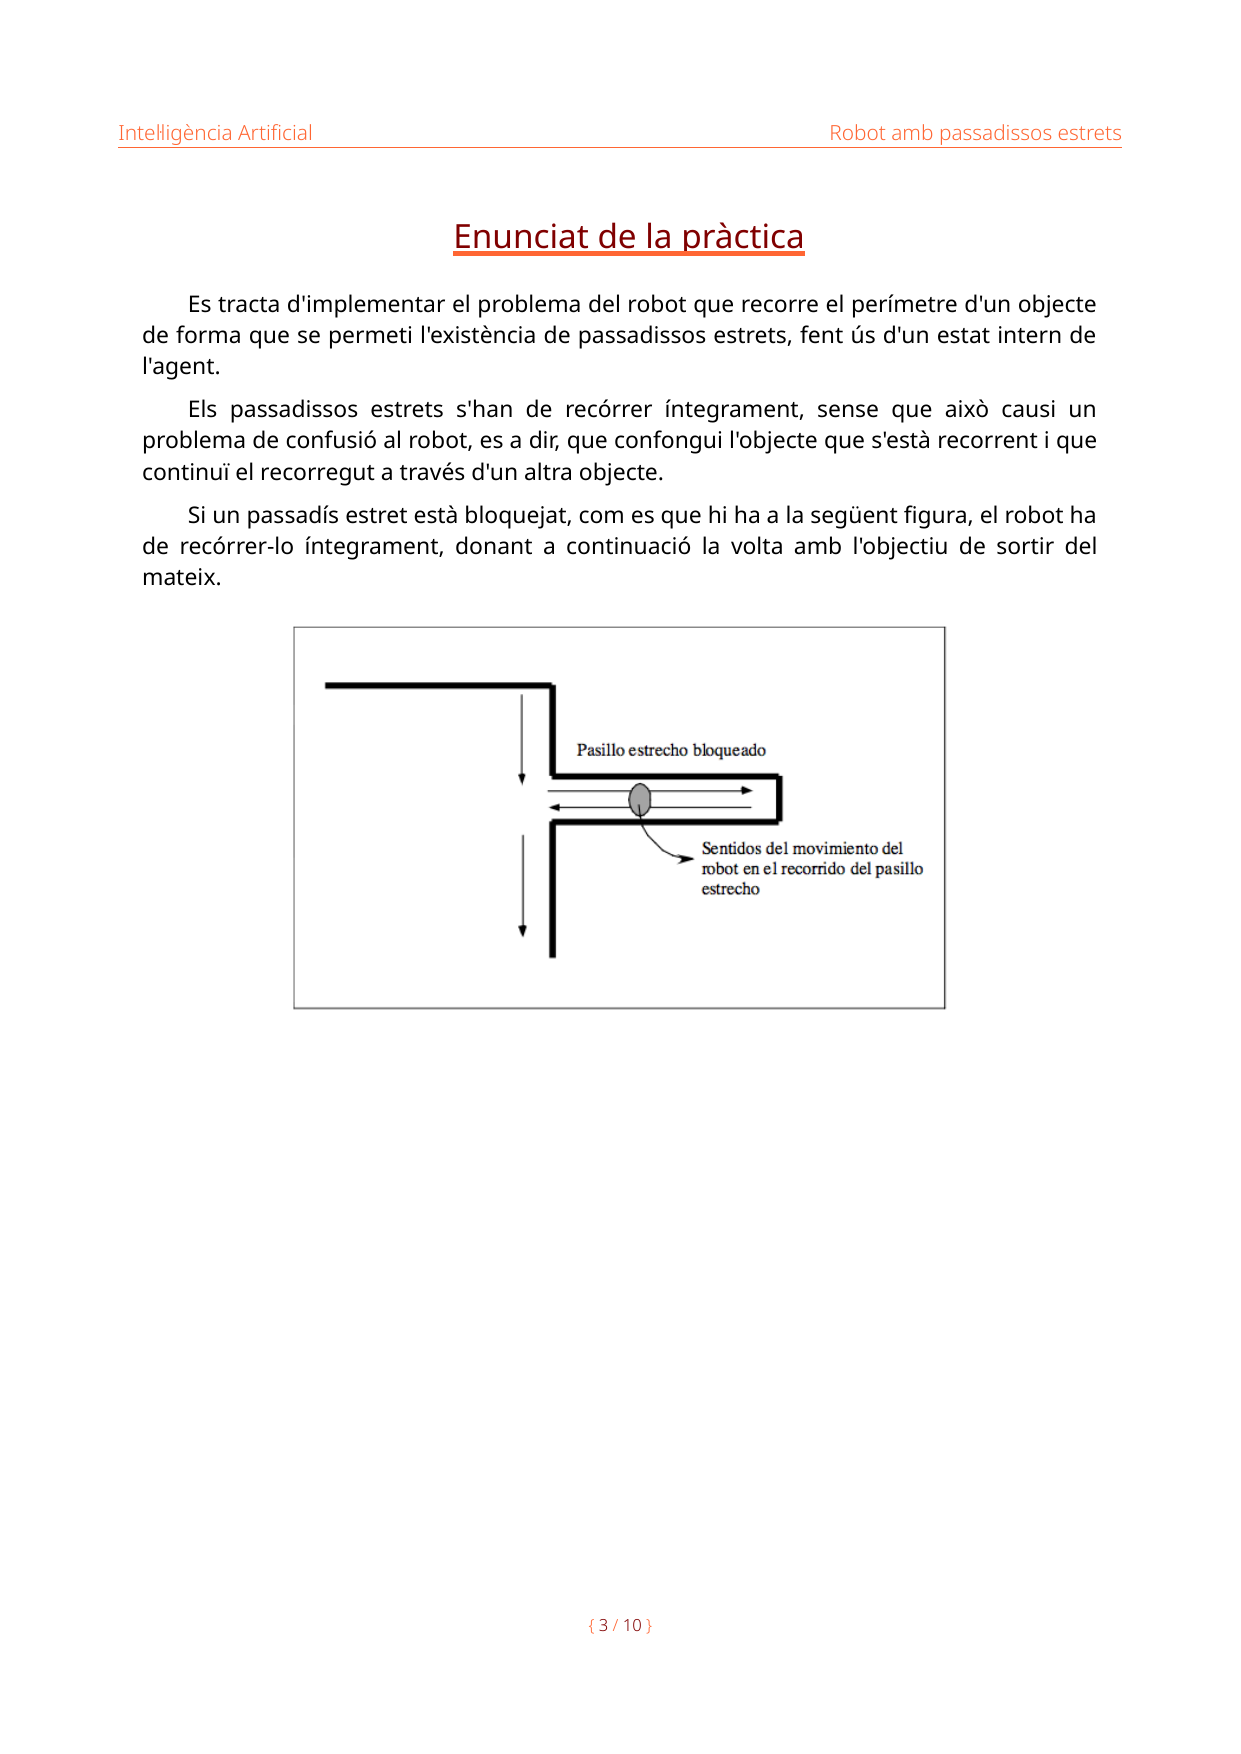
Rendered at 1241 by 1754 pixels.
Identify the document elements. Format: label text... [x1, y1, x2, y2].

text Es tracta d'implementar el problema del robot que recorre el perímetre d'un objecte de forma que se permeti l'existència de passadissos estrets, fent ús d'un estat intern de l'agent. [142, 287, 1098, 381]
picture [290, 622, 950, 1013]
subtitle Enunciat de la pràctica [136, 212, 1122, 258]
text Si un passadís estret està bloquejat, com es que hi ha a la següent figura, el robot ha de recórrer-lo íntegrament, donant a continuació la volta amb l'objectiu de sortir del mateix. [142, 499, 1098, 592]
text Els passadissos estrets s'han de recórrer íntegrament, sense que això causi un problema de confusió al robot, es a dir, que confongui l'objecte que s'està recorrent i que continuï el recorregut a través d'un altra objecte. [142, 393, 1098, 487]
